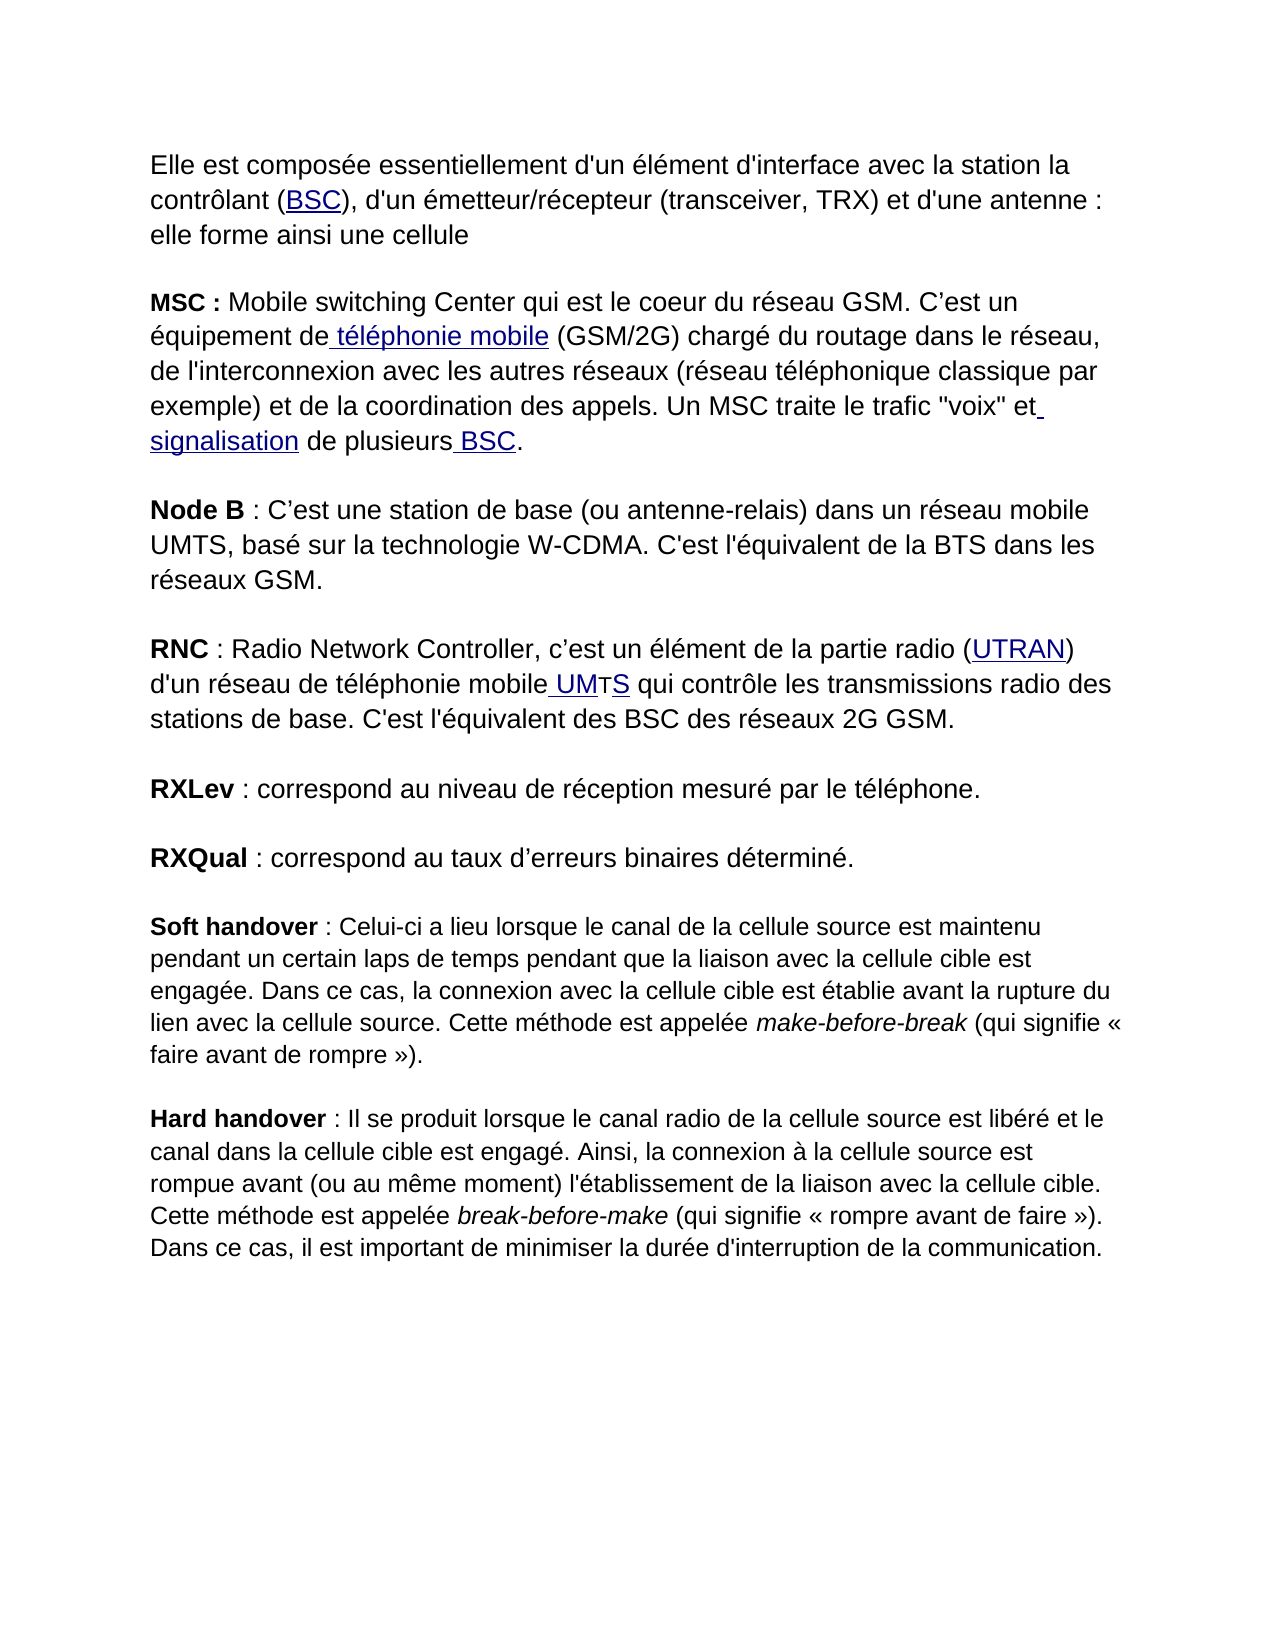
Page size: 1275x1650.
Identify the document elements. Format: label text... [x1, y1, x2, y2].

text Hard handover : Il se produit lorsque le canal radio de la cellule source est libéré et le canal dans la cellule cible est engagé. Ainsi, la connexion à la cellule source est rompue avant (ou au même moment) l'établissement de la liaison avec la cellule cible. Cette méthode est appelée break-before-make (qui signifie « rompre avant de faire »). Dans ce cas, il est important de minimiser la durée d'interruption de la communication. [150, 1105, 1125, 1261]
text RXQual : correspond au taux d’erreurs binaires déterminé. [150, 843, 1125, 873]
text Soft handover : Celui-ci a lieu lorsque le canal de la cellule source est maintenu pendant un certain laps de temps pendant que la liaison avec la cellule cible est engagée. Dans ce cas, la connexion avec la cellule cible est établie avant la rupture du lien avec la cellule source. Cette méthode est appelée make-before-break (qui signifie « faire avant de rompre »). [150, 913, 1125, 1069]
text Node B : C’est une station de base (ou antenne-relais) dans un réseau mobile UMTS, basé sur la technologie W-CDMA. C'est l'équivalent de la BTS dans les réseaux GSM. [150, 495, 1125, 595]
text RNC : Radio Network Controller, c’est un élément de la partie radio (UTRAN) d'un réseau de téléphonie mobile UMTS qui contrôle les transmissions radio des stations de base. C'est l'équivalent des BSC des réseaux 2G GSM. [150, 634, 1125, 734]
text MSC : Mobile switching Center qui est le coeur du réseau GSM. C’est un équipement de téléphonie mobile (GSM/2G) chargé du routage dans le réseau, de l'interconnexion avec les autres réseaux (réseau téléphonique classique par exemple) et de la coordination des appels. Un MSC traite le trafic "voix" et signalisation de plusieurs BSC. [150, 286, 1125, 456]
text Elle est composée essentiellement d'un élément d'interface avec la station la contrôlant (BSC), d'un émetteur/récepteur (transceiver, TRX) et d'une antenne : elle forme ainsi une cellule [150, 150, 1125, 250]
text RXLev : correspond au niveau de réception mesuré par le téléphone. [150, 773, 1125, 804]
